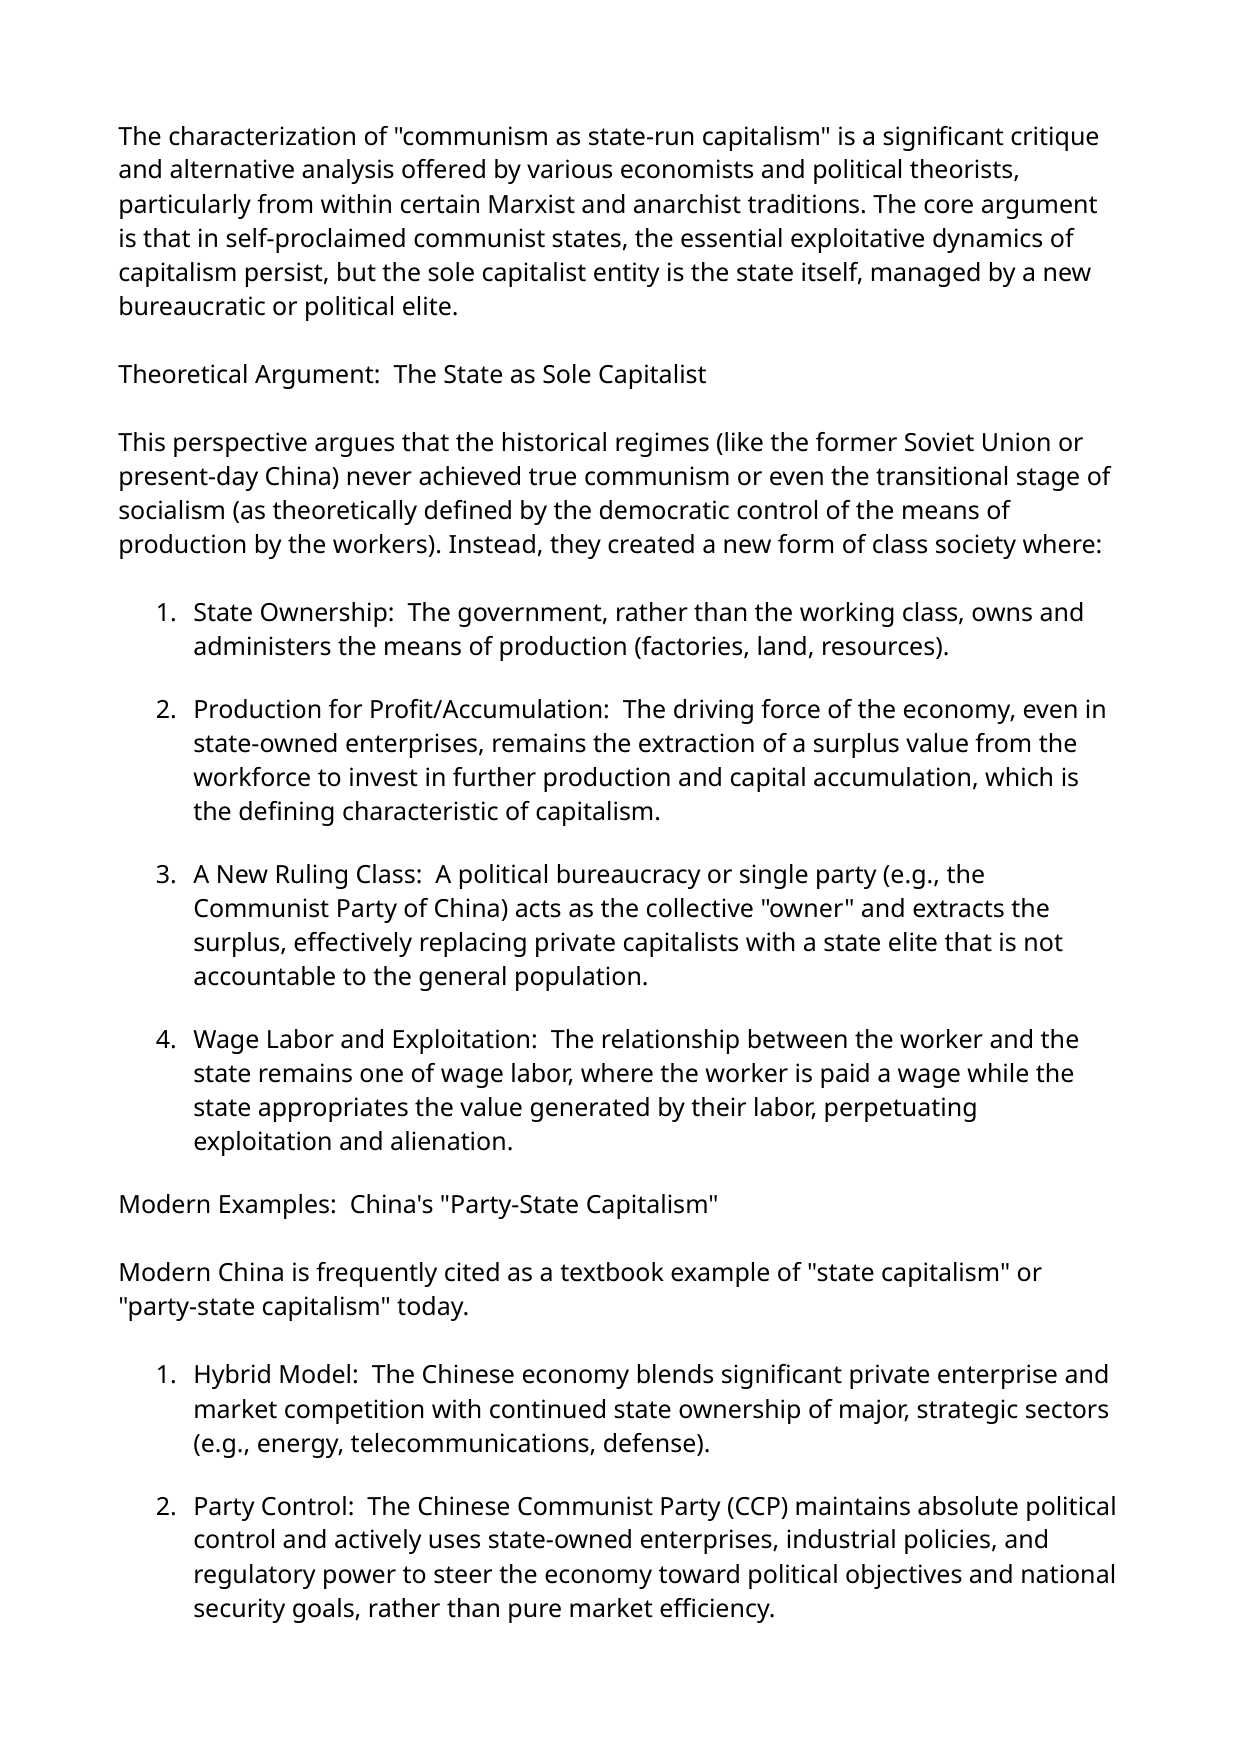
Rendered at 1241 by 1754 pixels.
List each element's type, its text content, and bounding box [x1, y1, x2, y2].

list A New Ruling Class: A political bureaucracy or single party (e.g., the Communist Party of China) acts as the collective "owner" and extracts the surplus, effectively replacing private capitalists with a state elite that is not accountable to the general population. [156, 857, 1122, 993]
list State Ownership: The government, rather than the working class, owns and administers the means of production (factories, land, resources). [156, 595, 1122, 663]
list Hybrid Model: The Chinese economy blends significant private enterprise and market competition with continued state ownership of major, strategic sectors (e.g., energy, telecommunications, defense). [156, 1357, 1122, 1459]
text Theoretical Argument: The State as Sole Capitalist [118, 357, 1122, 391]
text Modern Examples: China's "Party-State Capitalism" [118, 1187, 1122, 1221]
list Party Control: The Chinese Communist Party (CCP) maintains absolute political control and actively uses state-owned enterprises, industrial policies, and regulatory power to steer the economy toward political objectives and national security goals, rather than pure market efficiency. [156, 1488, 1122, 1624]
text This perspective argues that the historical regimes (like the former Soviet Union or present-day China) never achieved true communism or even the transitional stage of socialism (as theoretically defined by the democratic control of the means of production by the workers). Instead, they created a new form of class society where: [118, 425, 1122, 561]
list Wage Labor and Exploitation: The relationship between the worker and the state remains one of wage labor, where the worker is paid a wage while the state appropriates the value generated by their labor, perpetuating exploitation and alienation. [156, 1022, 1122, 1158]
text The characterization of "communism as state-run capitalism" is a significant critique and alternative analysis offered by various economists and political theorists, particularly from within certain Marxist and anarchist traditions. The core argument is that in self-proclaimed communist states, the essential exploitative dynamics of capitalism persist, but the sole capitalist entity is the state itself, managed by a new bureaucratic or political elite. [118, 118, 1122, 322]
list Production for Profit/Accumulation: The driving force of the economy, even in state-owned enterprises, remains the extraction of a surplus value from the workforce to invest in further production and capital accumulation, which is the defining characteristic of capitalism. [156, 692, 1122, 828]
text Modern China is frequently cited as a textbook example of "state capitalism" or "party-state capitalism" today. [118, 1255, 1122, 1323]
